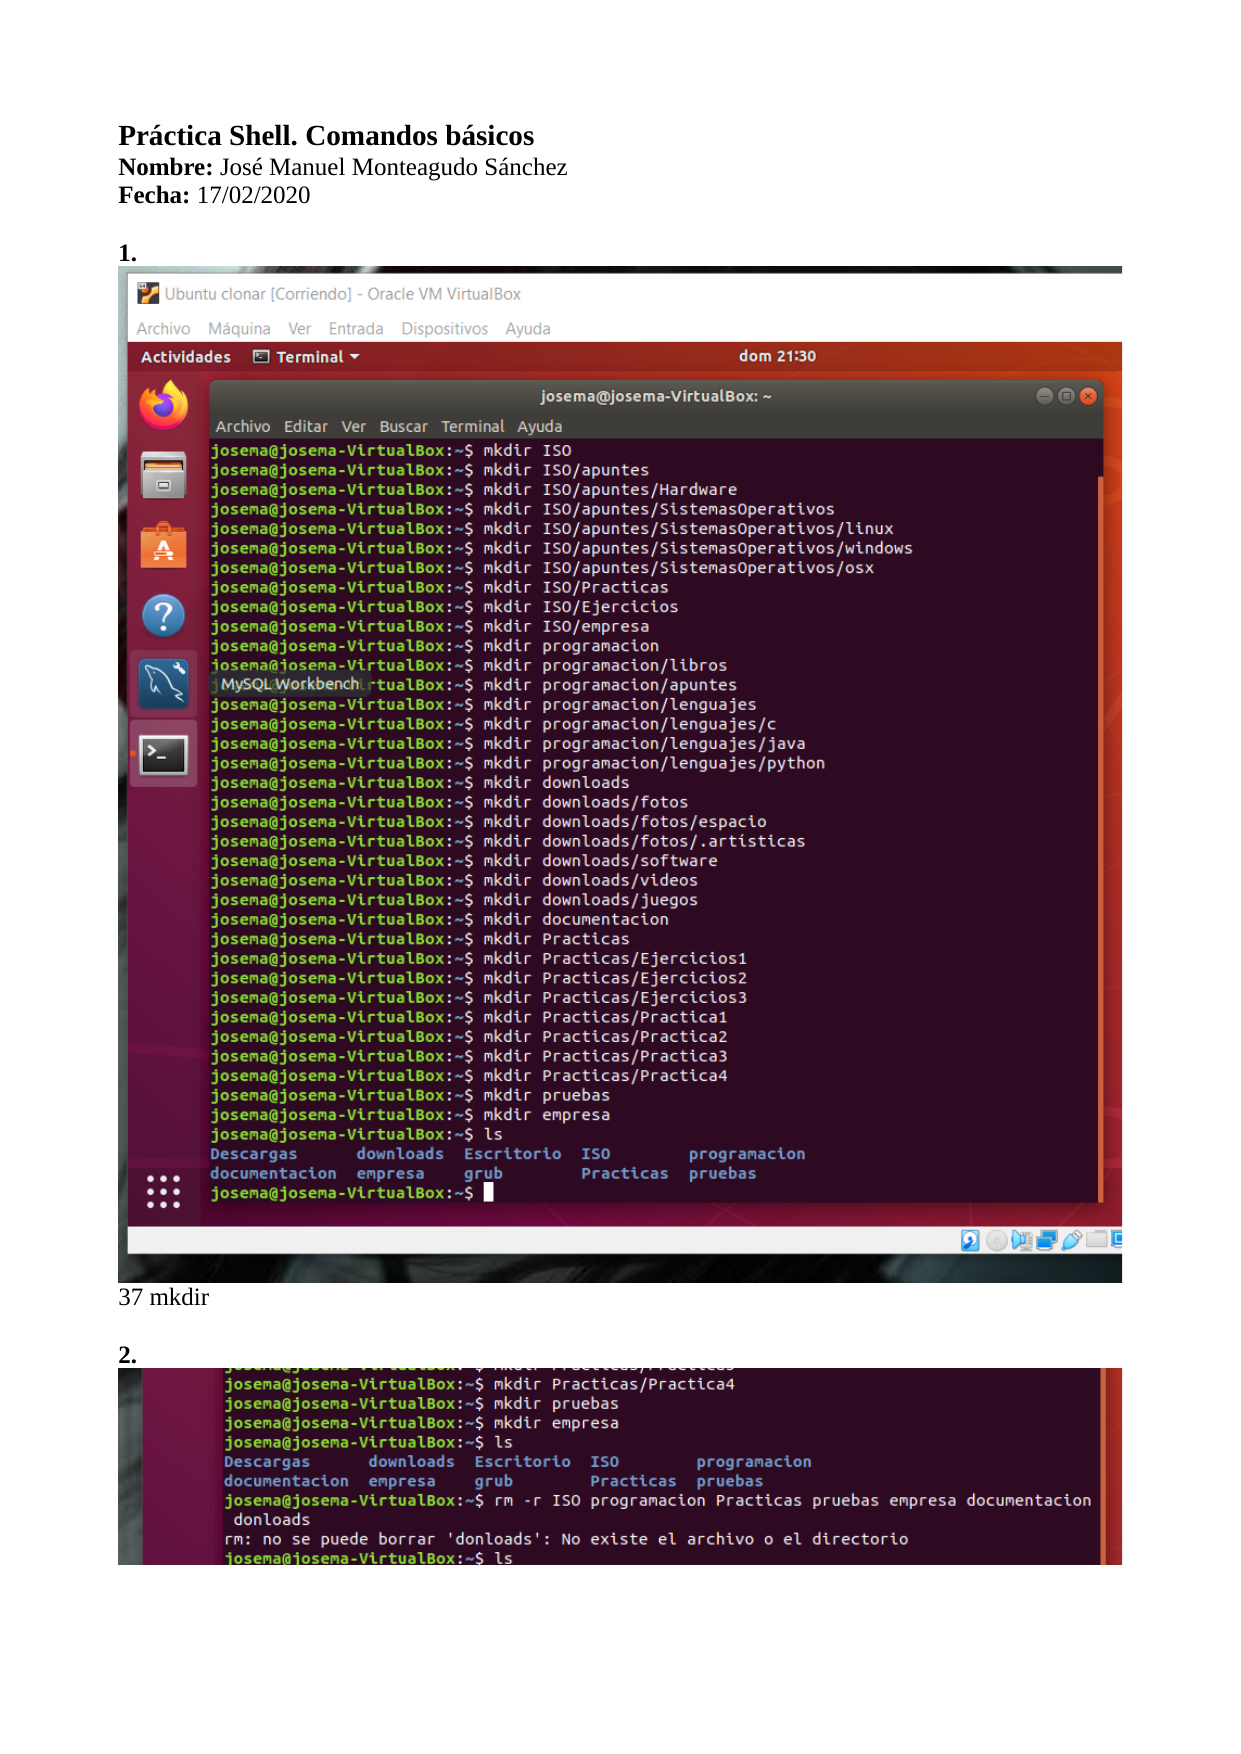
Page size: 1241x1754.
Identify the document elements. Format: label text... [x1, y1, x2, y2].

text 37 mkdir [118, 1283, 1122, 1311]
text Fecha: 17/02/2020 [118, 180, 1122, 209]
picture [118, 266, 1123, 1283]
text 1. [118, 238, 1122, 266]
text Práctica Shell. Comandos básicos [118, 118, 1122, 152]
text Nombre: José Manuel Monteagudo Sánchez [118, 152, 1122, 180]
text 2. [118, 1340, 1122, 1368]
picture [118, 1368, 1123, 1565]
